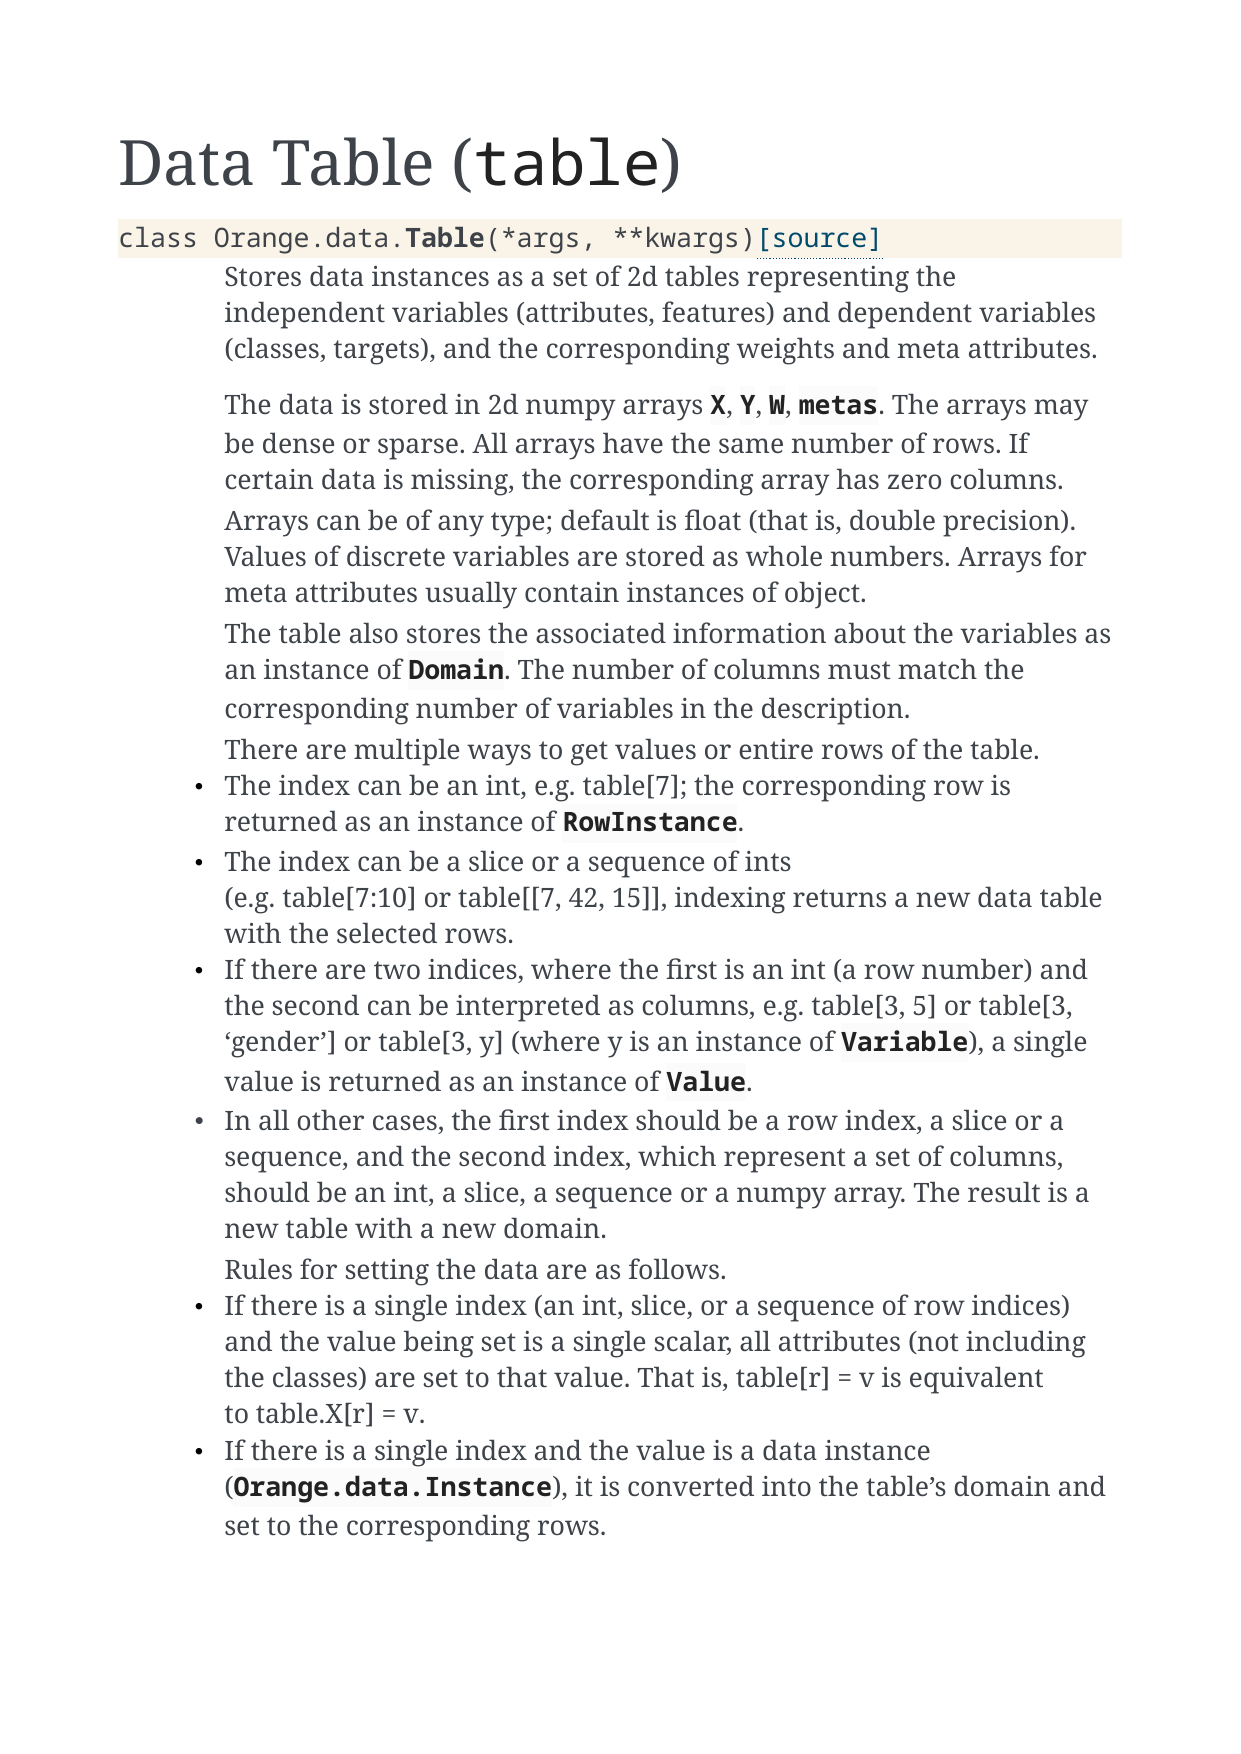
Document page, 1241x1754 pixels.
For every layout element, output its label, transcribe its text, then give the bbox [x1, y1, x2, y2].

list If there is a single index and the value is a data instance (Orange.data.Instance), it is converted into the table’s domain and set to the corresponding rows. [224, 1432, 1122, 1543]
list If there are two indices, where the first is an int (a row number) and the second can be interpreted as columns, e.g. table[3, 5] or table[3, ‘gender’] or table[3, y] (where y is an instance of Variable), a single value is returned as an instance of Value. [224, 951, 1122, 1102]
list Stores data instances as a set of 2d tables representing the independent variables (attributes, features) and dependent variables (classes, targets), and the corresponding weights and meta attributes. [224, 258, 1122, 366]
list If there is a single index (an int, slice, or a sequence of row indices) and the value being set is a single scalar, all attributes (not including the classes) are set to that value. That is, table[r] = v is equivalent to table.X[r] = v. [224, 1287, 1122, 1432]
list The index can be an int, e.g. table[7]; the corresponding row is returned as an instance of RowInstance. [224, 767, 1122, 843]
subtitle class Orange.data.Table(*args, **kwargs)[source] [118, 219, 1122, 258]
list Rules for setting the data are as follows. [224, 1251, 1122, 1287]
list The index can be a slice or a sequence of ints (e.g. table[7:10] or table[[7, 42, 15]], indexing returns a new data table with the selected rows. [224, 843, 1122, 951]
list In all other cases, the first index should be a row index, a slice or a sequence, and the second index, which represent a set of columns, should be an int, a slice, a sequence or a numpy array. The result is a new table with a new domain. [224, 1102, 1122, 1246]
list The data is stored in 2d numpy arrays X, Y, W, metas. The arrays may be dense or sparse. All arrays have the same number of rows. If certain data is missing, the corresponding array has zero columns. [224, 386, 1122, 497]
list The table also stores the associated information about the variables as an instance of Domain. The number of columns must match the corresponding number of variables in the description. [224, 615, 1122, 726]
subtitle Data Table (table) [118, 118, 1122, 203]
list Arrays can be of any type; default is float (that is, double precision). Values of discrete variables are stored as whole numbers. Arrays for meta attributes usually contain instances of object. [224, 502, 1122, 610]
list There are multiple ways to get values or entire rows of the table. [224, 731, 1122, 767]
